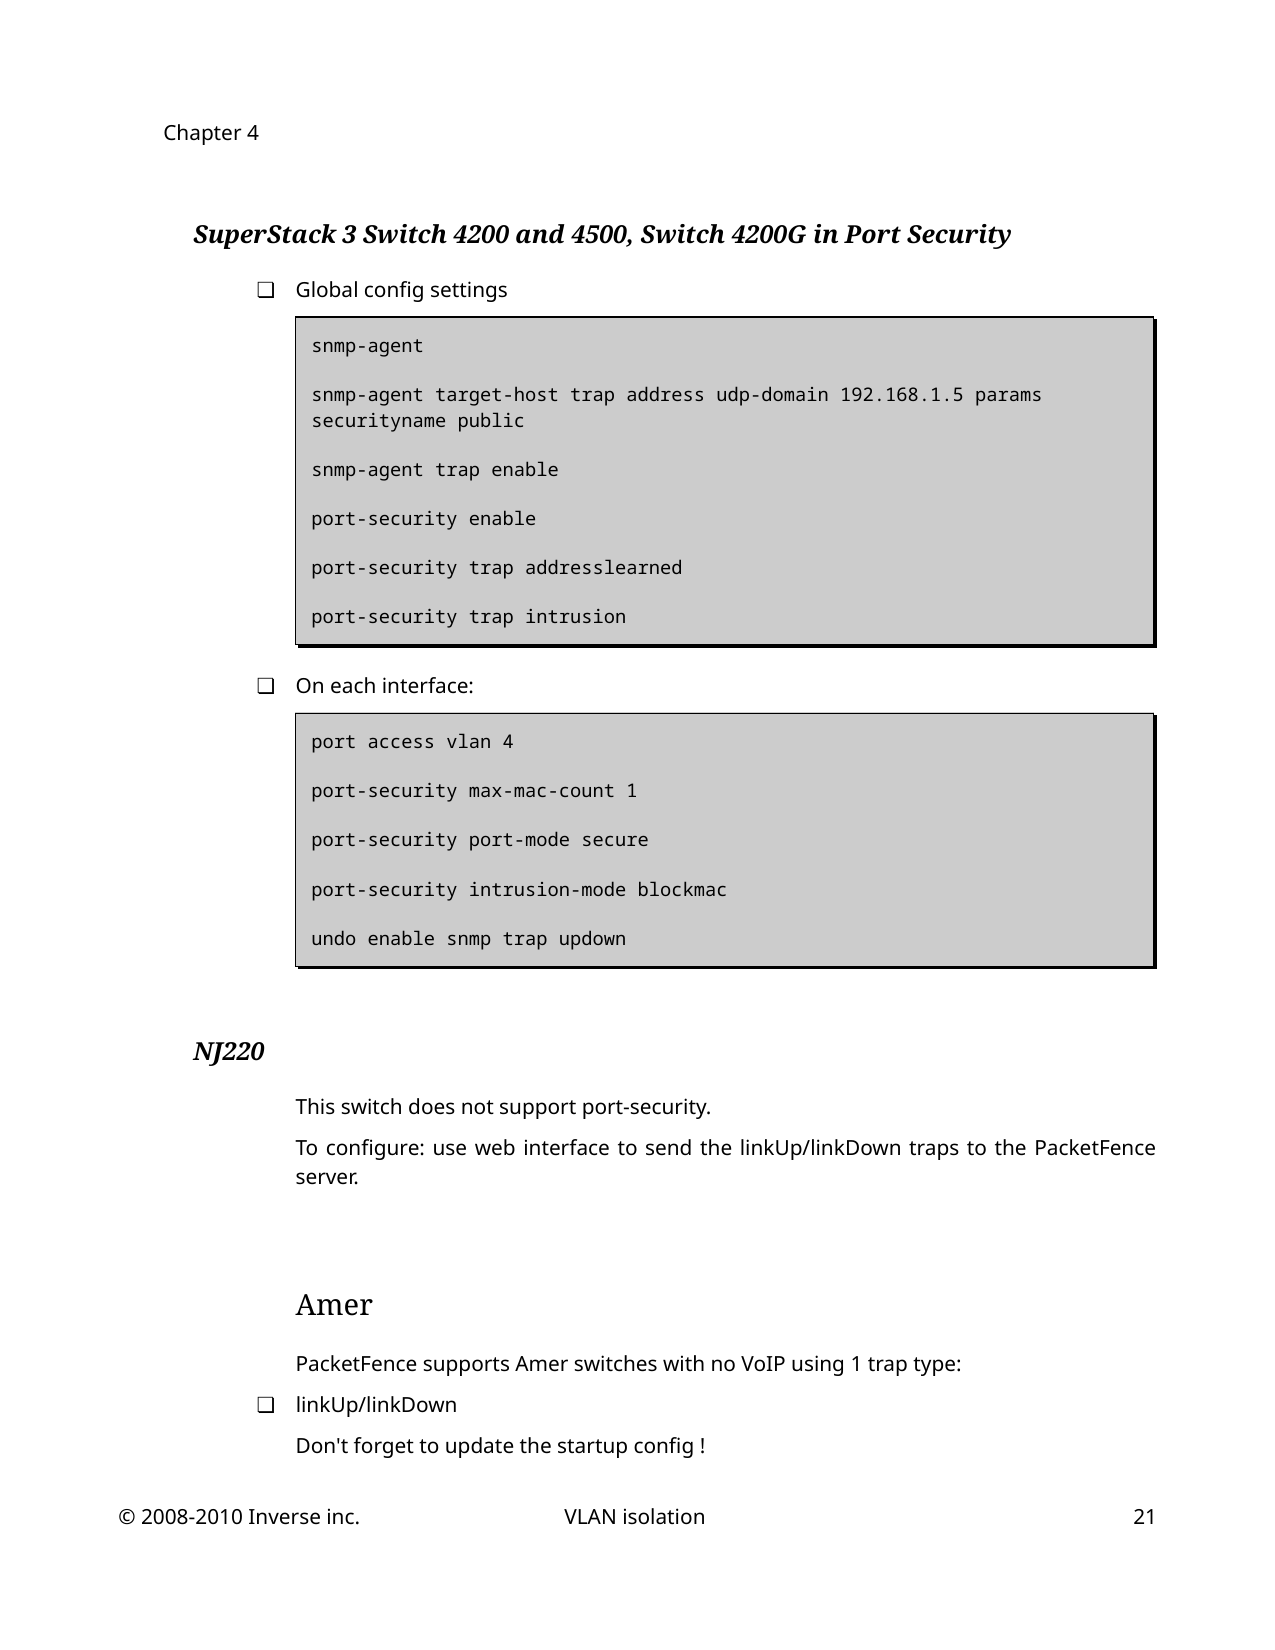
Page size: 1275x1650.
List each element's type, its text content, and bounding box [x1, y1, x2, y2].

text port-security intrusion-mode blockmac [296, 860, 1153, 901]
subtitle Amer [295, 1284, 1157, 1324]
text undo enable snmp trap updown [296, 909, 1153, 966]
text port access vlan 4 [296, 714, 1153, 754]
text To configure: use web interface to send the linkUp/linkDown traps to the PacketFence server. [295, 1133, 1157, 1190]
text PacketFence supports Amer switches with no VoIP using 1 trap type: [295, 1349, 1157, 1377]
text port-security enable [296, 489, 1153, 531]
text port-security max-mac-count 1 [296, 762, 1153, 803]
list ❏ linkUp/linkDown [256, 1390, 1157, 1418]
list ❏ Global config settings [256, 276, 1157, 304]
text snmp-agent [296, 318, 1153, 358]
text port-security trap addresslearned [296, 539, 1153, 580]
text This switch does not support port-security. [295, 1092, 1157, 1121]
subtitle NJ220 [156, 1034, 1157, 1068]
text port-security trap intrusion [296, 588, 1153, 644]
subtitle SuperStack 3 Switch 4200 and 4500, Switch 4200G in Port Security [156, 217, 1157, 251]
text port-security port-mode secure [296, 811, 1153, 852]
list ❏ On each interface: [256, 672, 1157, 700]
text Don't forget to update the startup config ! [295, 1431, 1157, 1459]
text snmp-agent target-host trap address udp-domain 192.168.1.5 params securityname public [296, 366, 1153, 432]
text snmp-agent trap enable [296, 440, 1153, 482]
